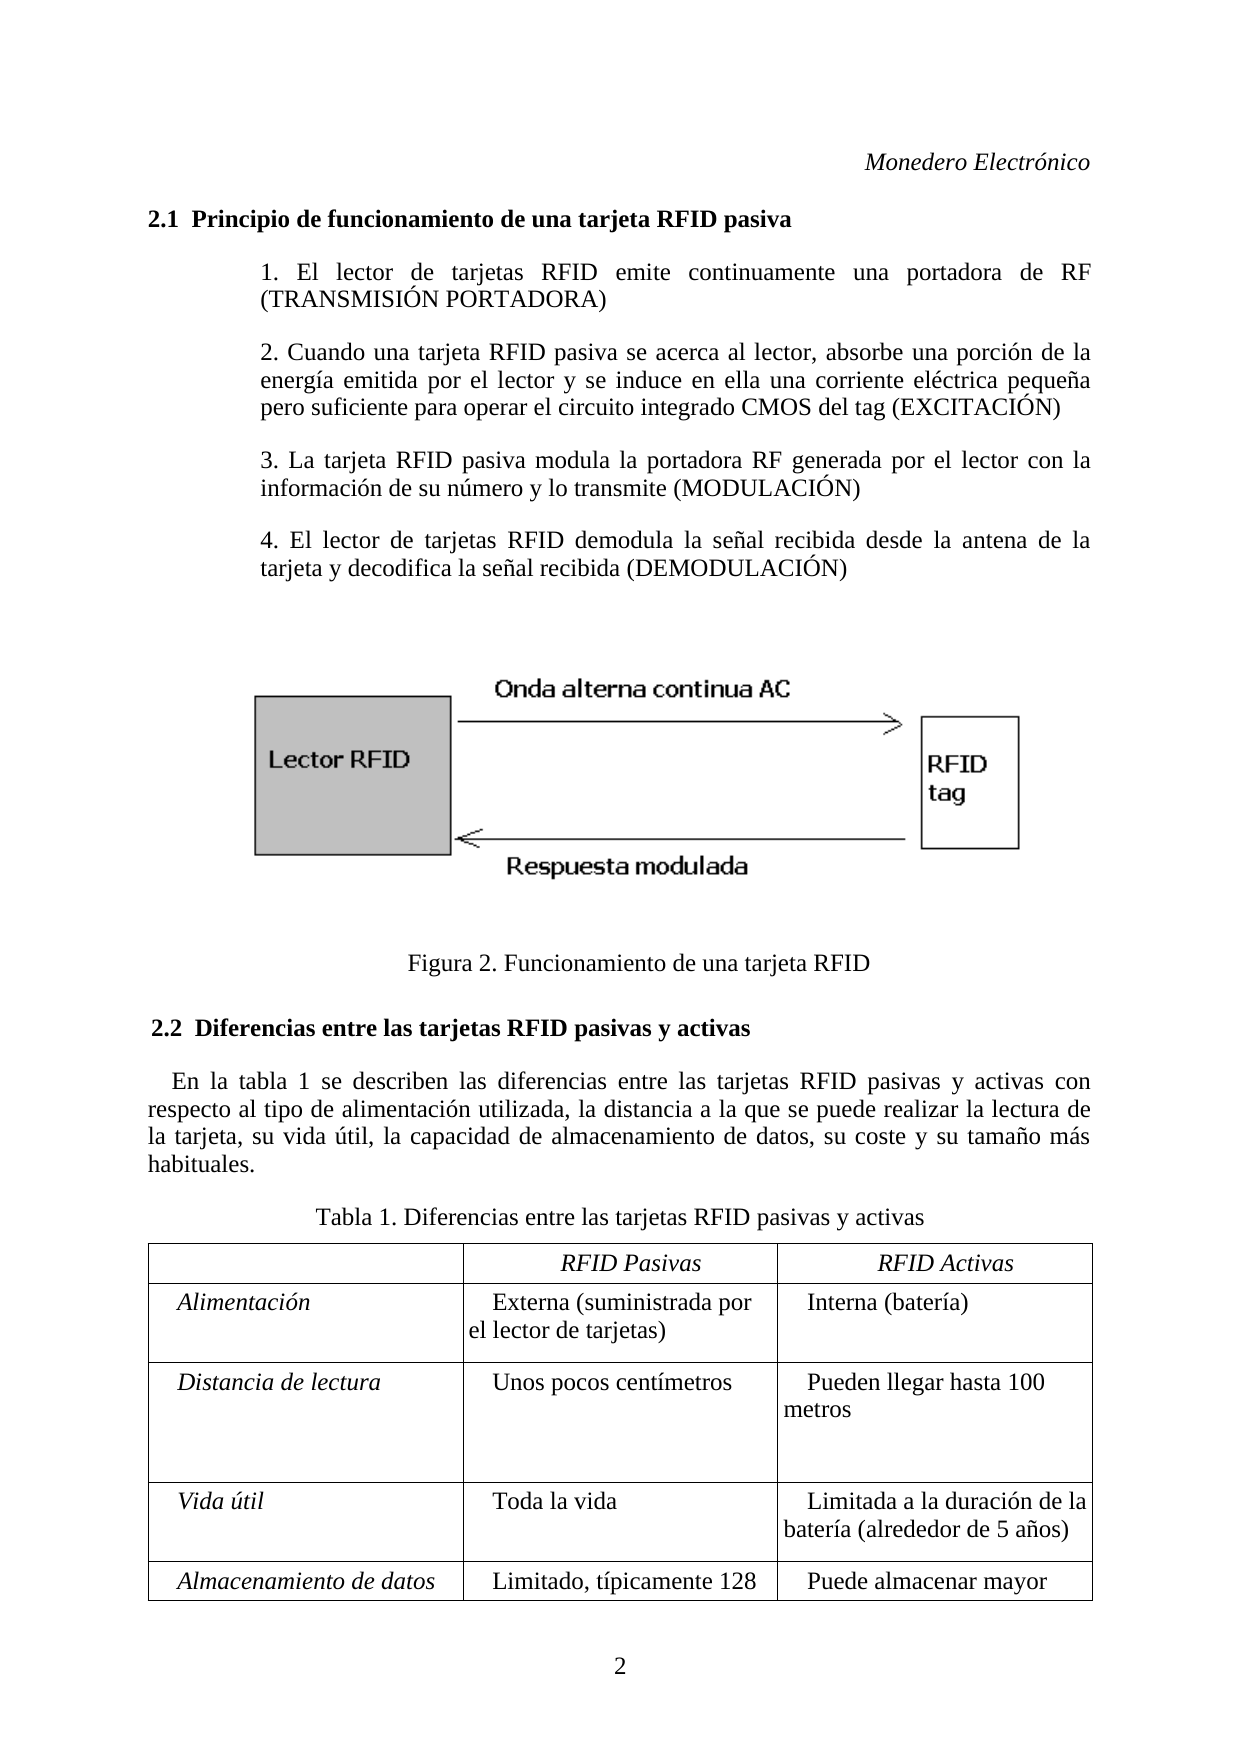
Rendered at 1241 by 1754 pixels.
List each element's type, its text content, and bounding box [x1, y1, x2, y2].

table_cell Alimentación [149, 1284, 463, 1362]
table_cell Pueden llegar hasta 100 metros [778, 1363, 1092, 1482]
table_cell Puede almacenar mayor [778, 1562, 1092, 1600]
text En la tabla 1 se describen las diferencias entre las tarjetas RFID pasivas y activas con respecto al tipo de alimentación utilizada, la distancia a la que se puede realizar la lectura de la tarjeta, su vida útil, la capacidad de almacenamiento de datos, su coste y su tamaño más habituales. [148, 1067, 1092, 1178]
picture [178, 594, 1062, 950]
table_header [149, 1244, 463, 1282]
table_header RFID Activas [778, 1244, 1092, 1282]
text Tabla 1. Diferencias entre las tarjetas RFID pasivas y activas [148, 1203, 1092, 1231]
table_cell Toda la vida [464, 1483, 777, 1561]
table_cell Externa (suministrada por el lector de tarjetas) [464, 1284, 777, 1362]
list 4. El lector de tarjetas RFID demodula la señal recibida desde la antena de la tarjeta y decodifica la señal recibida (DEMODULACIÓN) [148, 527, 1092, 582]
table_header RFID Pasivas [464, 1244, 777, 1282]
subtitle Diferencias entre las tarjetas RFID pasivas y activas [151, 1014, 1092, 1042]
table_cell Vida útil [149, 1483, 463, 1561]
table_cell Interna (batería) [778, 1284, 1092, 1362]
subtitle Principio de funcionamiento de una tarjeta RFID pasiva [148, 205, 1092, 233]
table_cell Unos pocos centímetros [464, 1363, 777, 1482]
table_cell Limitado, típicamente 128 [464, 1562, 777, 1600]
table_cell Almacenamiento de datos [149, 1562, 463, 1600]
table_cell Limitada a la duración de la batería (alrededor de 5 años) [778, 1483, 1092, 1561]
list 3. La tarjeta RFID pasiva modula la portadora RF generada por el lector con la información de su número y lo transmite (MODULACIÓN) [148, 446, 1092, 502]
list Figura 2. Funcionamiento de una tarjeta RFID [148, 607, 1092, 977]
table_cell Distancia de lectura [149, 1363, 463, 1482]
list 2. Cuando una tarjeta RFID pasiva se acerca al lector, absorbe una porción de la energía emitida por el lector y se induce en ella una corriente eléctrica pequeña pero suficiente para operar el circuito integrado CMOS del tag (EXCITACIÓN) [148, 338, 1092, 421]
list 1. El lector de tarjetas RFID emite continuamente una portadora de RF (TRANSMISIÓN PORTADORA) [148, 258, 1092, 313]
